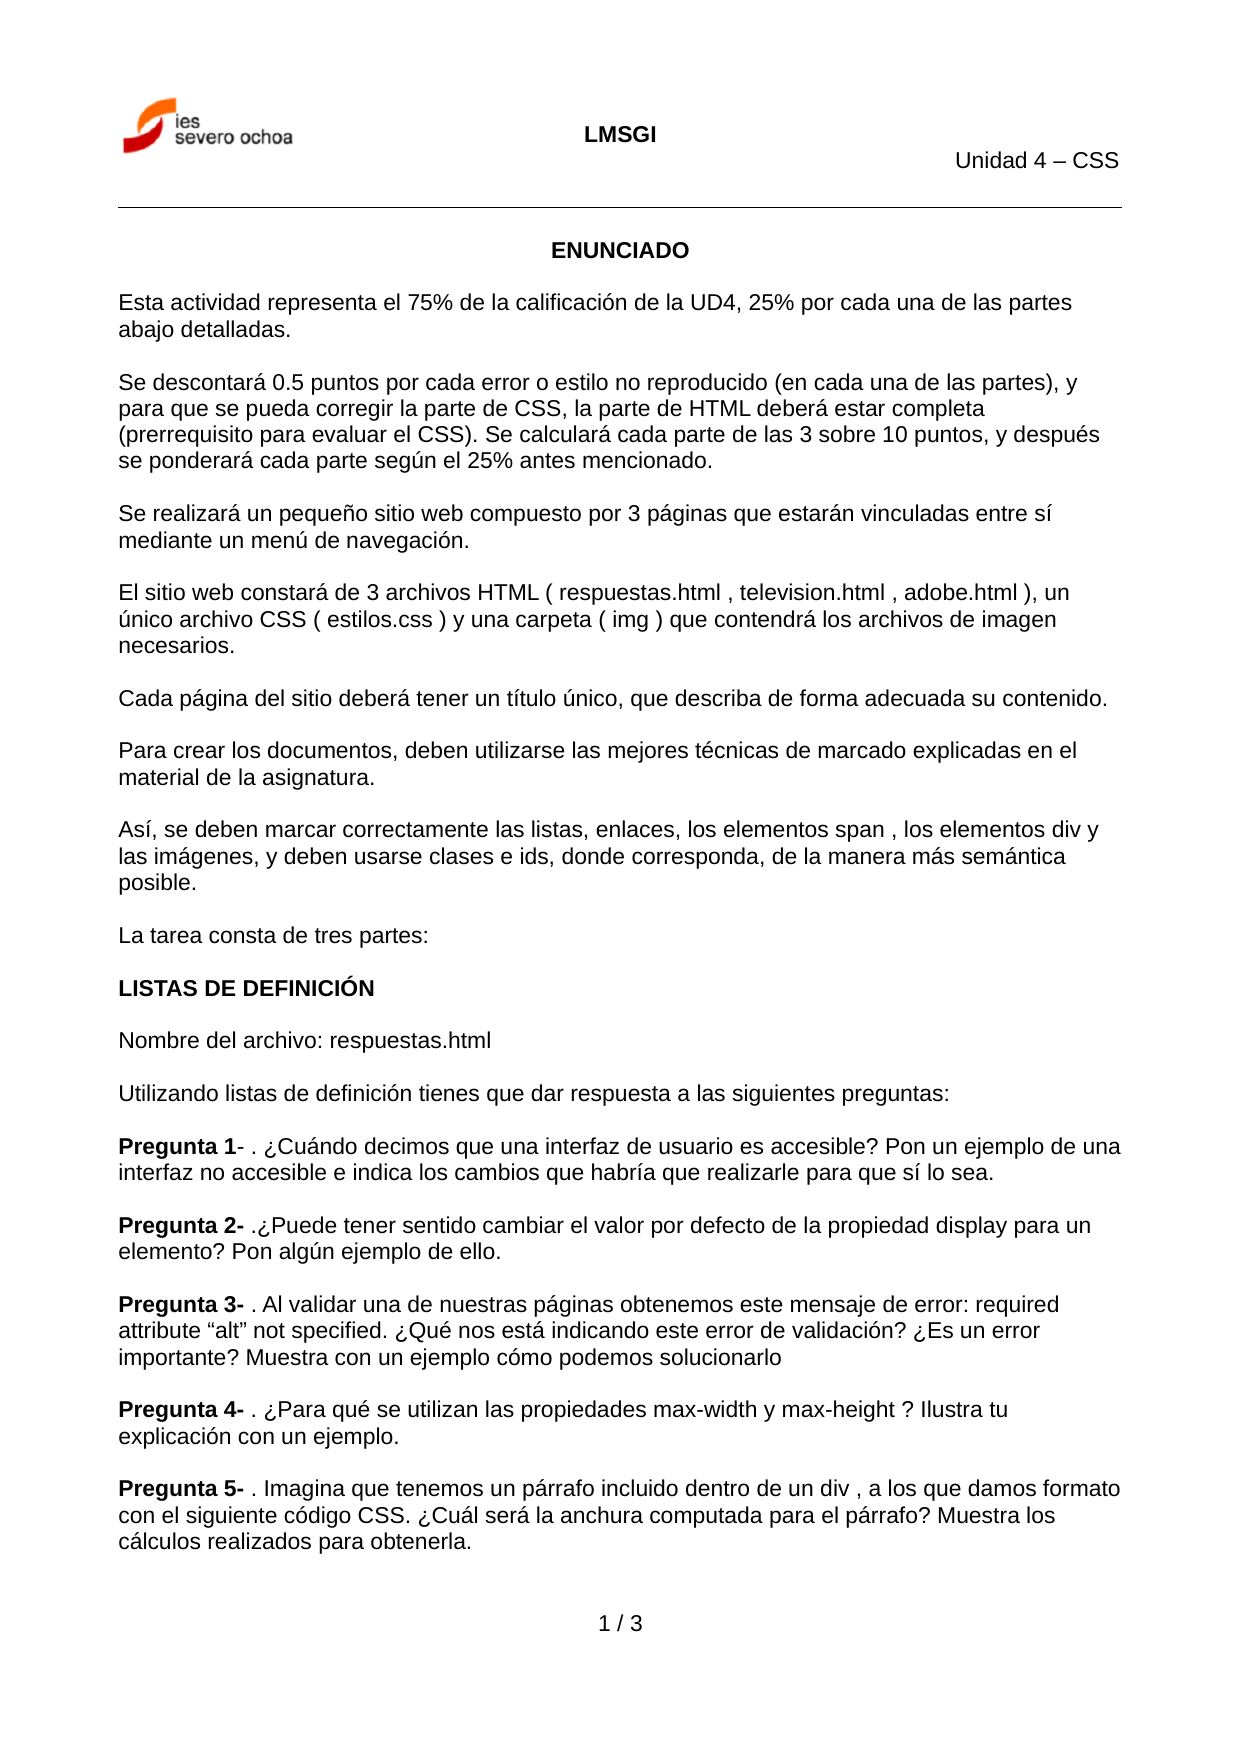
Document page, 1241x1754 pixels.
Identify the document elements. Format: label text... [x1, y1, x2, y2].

text Pregunta 3- . Al validar una de nuestras páginas obtenemos este mensaje de error: required attribute “alt” not specified. ¿Qué nos está indicando este error de validación? ¿Es un error importante? Muestra con un ejemplo cómo podemos solucionarlo [118, 1291, 1122, 1370]
text LISTAS DE DEFINICIÓN [118, 974, 1122, 1001]
picture [118, 95, 295, 155]
text El sitio web constará de 3 archivos HTML ( respuestas.html , television.html , adobe.html ), un único archivo CSS ( estilos.css ) y una carpeta ( img ) que contendrá los archivos de imagen necesarios. [118, 579, 1122, 658]
text Cada página del sitio deberá tener un título único, que describa de forma adecuada su contenido. [118, 685, 1122, 711]
text Pregunta 4- . ¿Para qué se utilizan las propiedades max-width y max-height ? Ilustra tu explicación con un ejemplo. [118, 1396, 1122, 1449]
text Para crear los documentos, deben utilizarse las mejores técnicas de marcado explicadas en el material de la asignatura. [118, 737, 1122, 790]
text Nombre del archivo: respuestas.html [118, 1027, 1122, 1054]
text Pregunta 1- . ¿Cuándo decimos que una interfaz de usuario es accesible? Pon un ejemplo de una interfaz no accesible e indica los cambios que habría que realizarle para que sí lo sea. [118, 1133, 1122, 1185]
text Pregunta 5- . Imagina que tenemos un párrafo incluido dentro de un div , a los que damos formato con el siguiente código CSS. ¿Cuál será la anchura computada para el párrafo? Muestra los cálculos realizados para obtenerla. [118, 1475, 1122, 1554]
text Pregunta 2- .¿Puede tener sentido cambiar el valor por defecto de la propiedad display para un elemento? Pon algún ejemplo de ello. [118, 1212, 1122, 1264]
text Utilizando listas de definición tienes que dar respuesta a las siguientes preguntas: [118, 1080, 1122, 1106]
text Se descontará 0.5 puntos por cada error o estilo no reproducido (en cada una de las partes), y para que se pueda corregir la parte de CSS, la parte de HTML deberá estar completa (prerrequisito para evaluar el CSS). Se calculará cada parte de las 3 sobre 10 puntos, y después se ponderará cada parte según el 25% antes mencionado. [118, 368, 1122, 474]
text Esta actividad representa el 75% de la calificación de la UD4, 25% por cada una de las partes abajo detalladas. [118, 289, 1122, 342]
text Se realizará un pequeño sitio web compuesto por 3 páginas que estarán vinculadas entre sí mediante un menú de navegación. [118, 500, 1122, 553]
text Así, se deben marcar correctamente las listas, enlaces, los elementos span , los elementos div y las imágenes, y deben usarse clases e ids, donde corresponda, de la manera más semántica posible. [118, 816, 1122, 896]
text La tarea consta de tres partes: [118, 922, 1122, 948]
text ENUNCIADO [118, 237, 1122, 263]
